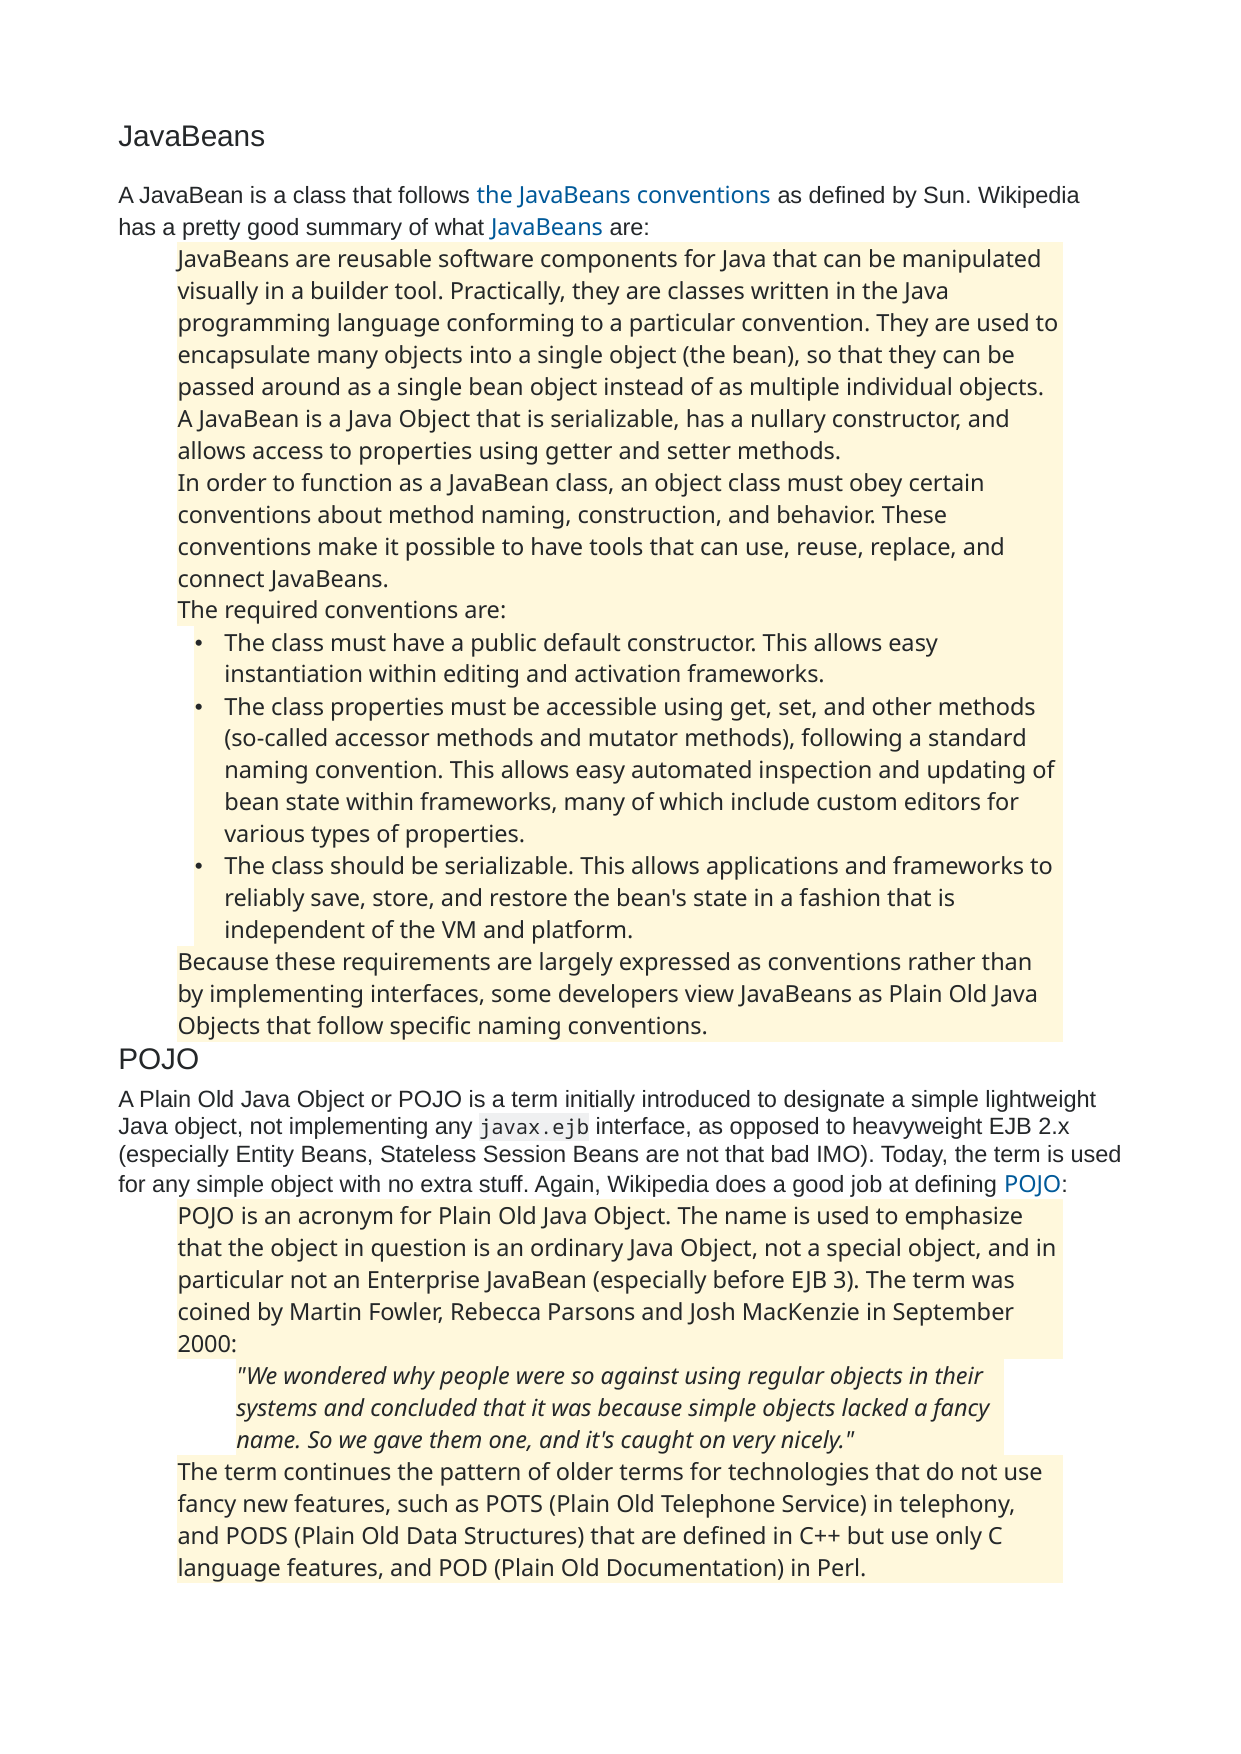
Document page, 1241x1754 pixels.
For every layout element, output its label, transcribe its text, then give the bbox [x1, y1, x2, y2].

text The required conventions are: [177, 594, 1063, 626]
text The term continues the pattern of older terms for technologies that do not use fancy new features, such as POTS (Plain Old Telephone Service) in telephony, and PODS (Plain Old Data Structures) that are defined in C++ but use only C language features, and POD (Plain Old Documentation) in Perl. [177, 1455, 1063, 1583]
subtitle JavaBeans [118, 118, 1122, 152]
text A JavaBean is a class that follows the JavaBeans conventions as defined by Sun. Wikipedia has a pretty good summary of what JavaBeans are: [118, 178, 1122, 242]
list The class properties must be accessible using get, set, and other methods (so-called accessor methods and mutator methods), following a standard naming convention. This allows easy automated inspection and updating of bean state within frameworks, many of which include custom editors for various types of properties. [194, 690, 1063, 850]
text JavaBeans are reusable software components for Java that can be manipulated visually in a builder tool. Practically, they are classes written in the Java programming language conforming to a particular convention. They are used to encapsulate many objects into a single object (the bean), so that they can be passed around as a single bean object instead of as multiple individual objects. A JavaBean is a Java Object that is serializable, has a nullary constructor, and allows access to properties using getter and setter methods. [177, 242, 1063, 466]
list The class must have a public default constructor. This allows easy instantiation within editing and activation frameworks. [194, 626, 1063, 690]
text POJO is an acronym for Plain Old Java Object. The name is used to emphasize that the object in question is an ordinary Java Object, not a special object, and in particular not an Enterprise JavaBean (especially before EJB 3). The term was coined by Martin Fowler, Rebecca Parsons and Josh MacKenzie in September 2000: [177, 1199, 1063, 1359]
list The class should be serializable. This allows applications and frameworks to reliably save, store, and restore the bean's state in a fashion that is independent of the VM and platform. [194, 850, 1063, 946]
text In order to function as a JavaBean class, an object class must obey certain conventions about method naming, construction, and behavior. These conventions make it possible to have tools that can use, reuse, replace, and connect JavaBeans. [177, 466, 1063, 594]
text Because these requirements are largely expressed as conventions rather than by implementing interfaces, some developers view JavaBeans as Plain Old Java Objects that follow specific naming conventions. [177, 946, 1063, 1042]
text "We wondered why people were so against using regular objects in their systems and concluded that it was because simple objects lacked a fancy name. So we gave them one, and it's caught on very nicely." [236, 1359, 1004, 1455]
text A Plain Old Java Object or POJO is a term initially introduced to designate a simple lightweight Java object, not implementing any javax.ejb interface, as opposed to heavyweight EJB 2.x (especially Entity Beans, Stateless Session Beans are not that bad IMO). Today, the term is used for any simple object with no extra stuff. Again, Wikipedia does a good job at defining POJO: [118, 1086, 1122, 1199]
subtitle POJO [118, 1042, 1122, 1076]
